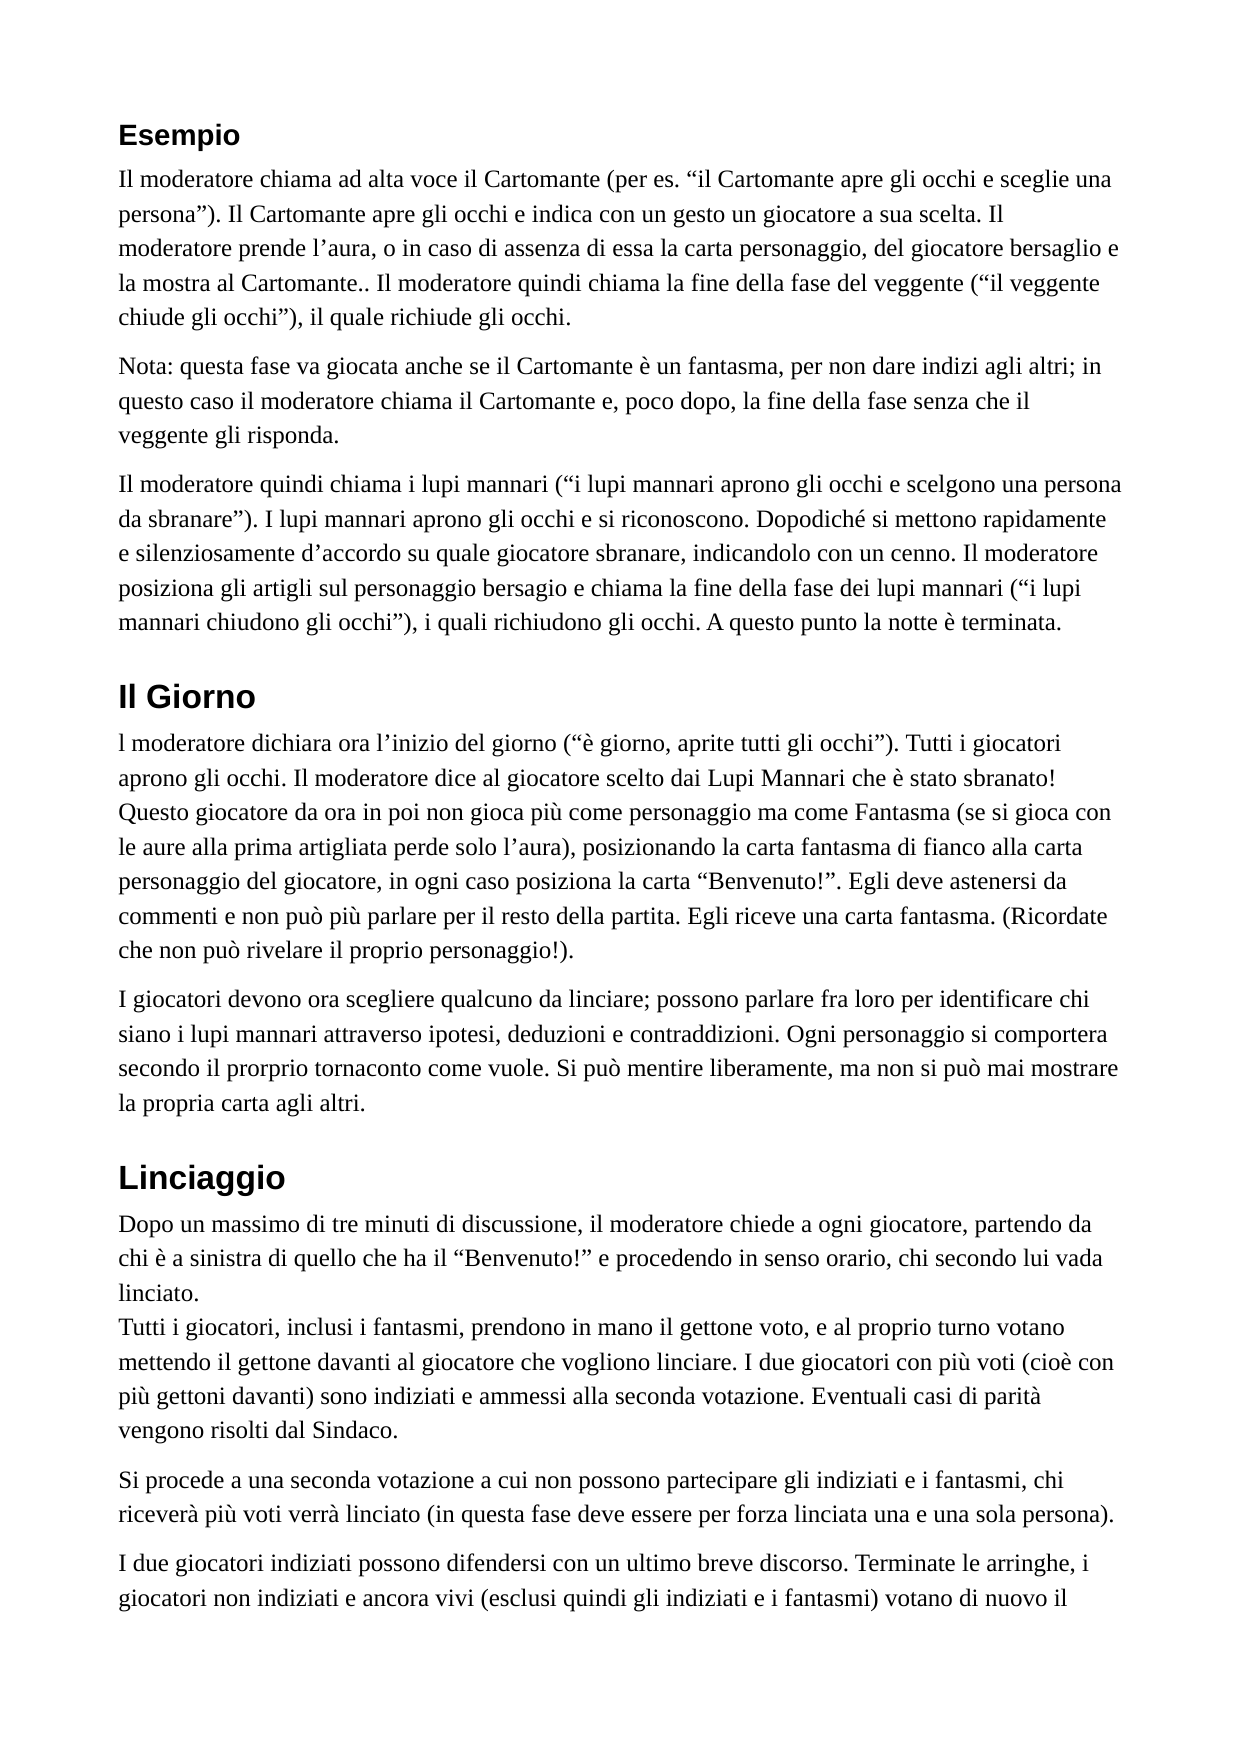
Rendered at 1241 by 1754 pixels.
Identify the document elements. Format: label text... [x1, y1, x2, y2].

text Dopo un massimo di tre minuti di discussione, il moderatore chiede a ogni giocatore, partendo da chi è a sinistra di quello che ha il “Benvenuto!” e procedendo in senso orario, chi secondo lui vada linciato. Tutti i giocatori, inclusi i fantasmi, prendono in mano il gettone voto, e al proprio turno votano mettendo il gettone davanti al giocatore che vogliono linciare. I due giocatori con più voti (cioè con più gettoni davanti) sono indiziati e ammessi alla seconda votazione. Eventuali casi di parità vengono risolti dal Sindaco. [118, 1209, 1122, 1444]
text Il moderatore chiama ad alta voce il Cartomante (per es. “il Cartomante apre gli occhi e sceglie una persona”). Il Cartomante apre gli occhi e indica con un gesto un giocatore a sua scelta. Il moderatore prende l’aura, o in caso di assenza di essa la carta personaggio, del giocatore bersaglio e la mostra al Cartomante.. Il moderatore quindi chiama la fine della fase del veggente (“il veggente chiude gli occhi”), il quale richiude gli occhi. [118, 164, 1122, 331]
subtitle Linciaggio [118, 1158, 1122, 1196]
text I giocatori devono ora scegliere qualcuno da linciare; possono parlare fra loro per identificare chi siano i lupi mannari attraverso ipotesi, deduzioni e contraddizioni. Ogni personaggio si comportera secondo il prorprio tornaconto come vuole. Si può mentire liberamente, ma non si può mai mostrare la propria carta agli altri. [118, 984, 1122, 1116]
subtitle Il Giorno [118, 677, 1122, 716]
subtitle Esempio [118, 118, 1122, 152]
text l moderatore dichiara ora l’inizio del giorno (“è giorno, aprite tutti gli occhi”). Tutti i giocatori aprono gli occhi. Il moderatore dice al giocatore scelto dai Lupi Mannari che è stato sbranato! Questo giocatore da ora in poi non gioca più come personaggio ma come Fantasma (se si gioca con le aure alla prima artigliata perde solo l’aura), posizionando la carta fantasma di fianco alla carta personaggio del giocatore, in ogni caso posiziona la carta “Benvenuto!”. Egli deve astenersi da commenti e non può più parlare per il resto della partita. Egli riceve una carta fantasma. (Ricordate che non può rivelare il proprio personaggio!). [118, 728, 1122, 964]
text Si procede a una seconda votazione a cui non possono partecipare gli indiziati e i fantasmi, chi riceverà più voti verrà linciato (in questa fase deve essere per forza linciata una e una sola persona). [118, 1465, 1122, 1528]
text Nota: questa fase va giocata anche se il Cartomante è un fantasma, per non dare indizi agli altri; in questo caso il moderatore chiama il Cartomante e, poco dopo, la fine della fase senza che il veggente gli risponda. [118, 351, 1122, 449]
text I due giocatori indiziati possono difendersi con un ultimo breve discorso. Terminate le arringhe, i giocatori non indiziati e ancora vivi (esclusi quindi gli indiziati e i fantasmi) votano di nuovo il [118, 1548, 1122, 1611]
text Il moderatore quindi chiama i lupi mannari (“i lupi mannari aprono gli occhi e scelgono una persona da sbranare”). I lupi mannari aprono gli occhi e si riconoscono. Dopodiché si mettono rapidamente e silenziosamente d’accordo su quale giocatore sbranare, indicandolo con un cenno. Il moderatore posiziona gli artigli sul personaggio bersagio e chiama la fine della fase dei lupi mannari (“i lupi mannari chiudono gli occhi”), i quali richiudono gli occhi. A questo punto la notte è terminata. [118, 469, 1122, 636]
